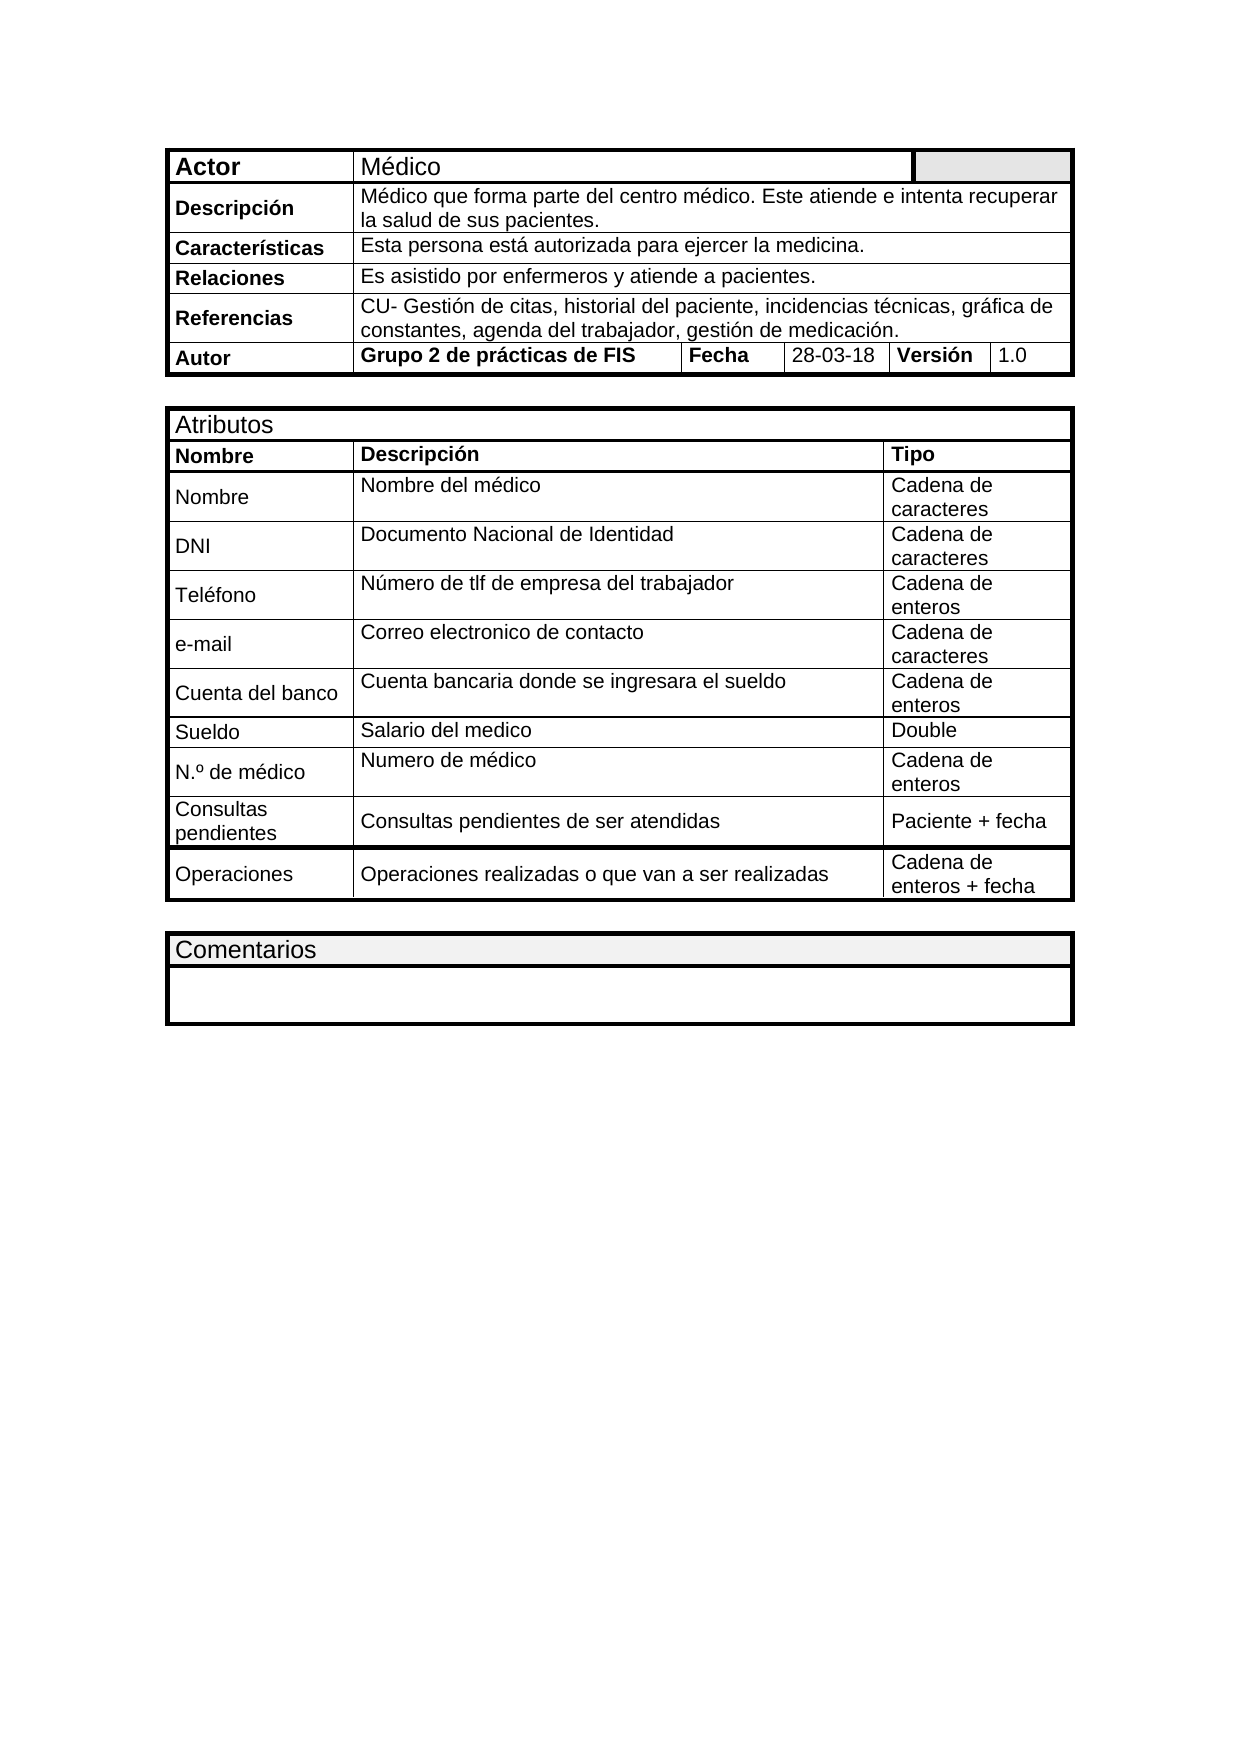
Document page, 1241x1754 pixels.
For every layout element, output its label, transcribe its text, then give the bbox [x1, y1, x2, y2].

table_cell Cadena de enteros [884, 748, 1070, 796]
table_cell Cuenta bancaria donde se ingresara el sueldo [354, 669, 883, 716]
table_cell Cadena de enteros [884, 669, 1070, 716]
table_cell [170, 968, 1070, 1022]
table_header Médico [354, 152, 911, 181]
table_cell DNI [170, 522, 353, 569]
table_cell Esta persona está autorizada para ejercer la medicina. [354, 233, 1070, 262]
table_cell Versión [890, 343, 990, 372]
table_cell Nombre [170, 473, 353, 521]
table_cell Descripción [354, 442, 883, 469]
table_cell Cadena de enteros + fecha [884, 850, 1070, 897]
table_cell Numero de médico [354, 748, 883, 796]
table_cell e-mail [170, 620, 353, 667]
table_cell Paciente + fecha [884, 797, 1070, 845]
table_cell Fecha [682, 343, 784, 372]
table_cell N.º de médico [170, 748, 353, 796]
table_cell Consultas pendientes [170, 797, 353, 845]
table_cell Documento Nacional de Identidad [354, 522, 883, 569]
table_cell Salario del medico [354, 718, 883, 747]
table_cell Referencias [170, 294, 353, 342]
table_cell Grupo 2 de prácticas de FIS [354, 343, 681, 372]
table_cell 28-03-18 [785, 343, 889, 372]
table_cell Descripción [170, 184, 353, 232]
table_cell Operaciones [170, 850, 353, 897]
table_cell Consultas pendientes de ser atendidas [354, 797, 883, 845]
table_cell Sueldo [170, 718, 353, 747]
table_cell Cadena de enteros [884, 571, 1070, 618]
table_cell 1.0 [991, 343, 1070, 372]
table_cell Double [884, 718, 1070, 747]
table_cell Relaciones [170, 264, 353, 293]
table_cell Número de tlf de empresa del trabajador [354, 571, 883, 618]
table_cell Médico que forma parte del centro médico. Este atiende e intenta recuperar la salud de sus pacientes. [354, 184, 1070, 232]
table_cell Cadena de caracteres [884, 522, 1070, 569]
table_cell Operaciones realizadas o que van a ser realizadas [354, 850, 883, 897]
table_cell Nombre del médico [354, 473, 883, 521]
table_cell Nombre [170, 442, 353, 469]
table_cell Características [170, 233, 353, 262]
table_header Actor [170, 152, 353, 181]
table_cell Autor [170, 343, 353, 372]
table_cell Cuenta del banco [170, 669, 353, 716]
table_header [916, 152, 1070, 181]
table_cell Cadena de caracteres [884, 473, 1070, 521]
table_cell CU- Gestión de citas, historial del paciente, incidencias técnicas, gráfica de constantes, agenda del trabajador, gestión de medicación. [354, 294, 1070, 342]
table_header Comentarios [170, 936, 1070, 964]
table_cell Es asistido por enfermeros y atiende a pacientes. [354, 264, 1070, 293]
table_cell Cadena de caracteres [884, 620, 1070, 667]
table_cell Tipo [884, 442, 1070, 469]
table_header Atributos [170, 411, 1070, 439]
table_cell Teléfono [170, 571, 353, 618]
table_cell Correo electronico de contacto [354, 620, 883, 667]
